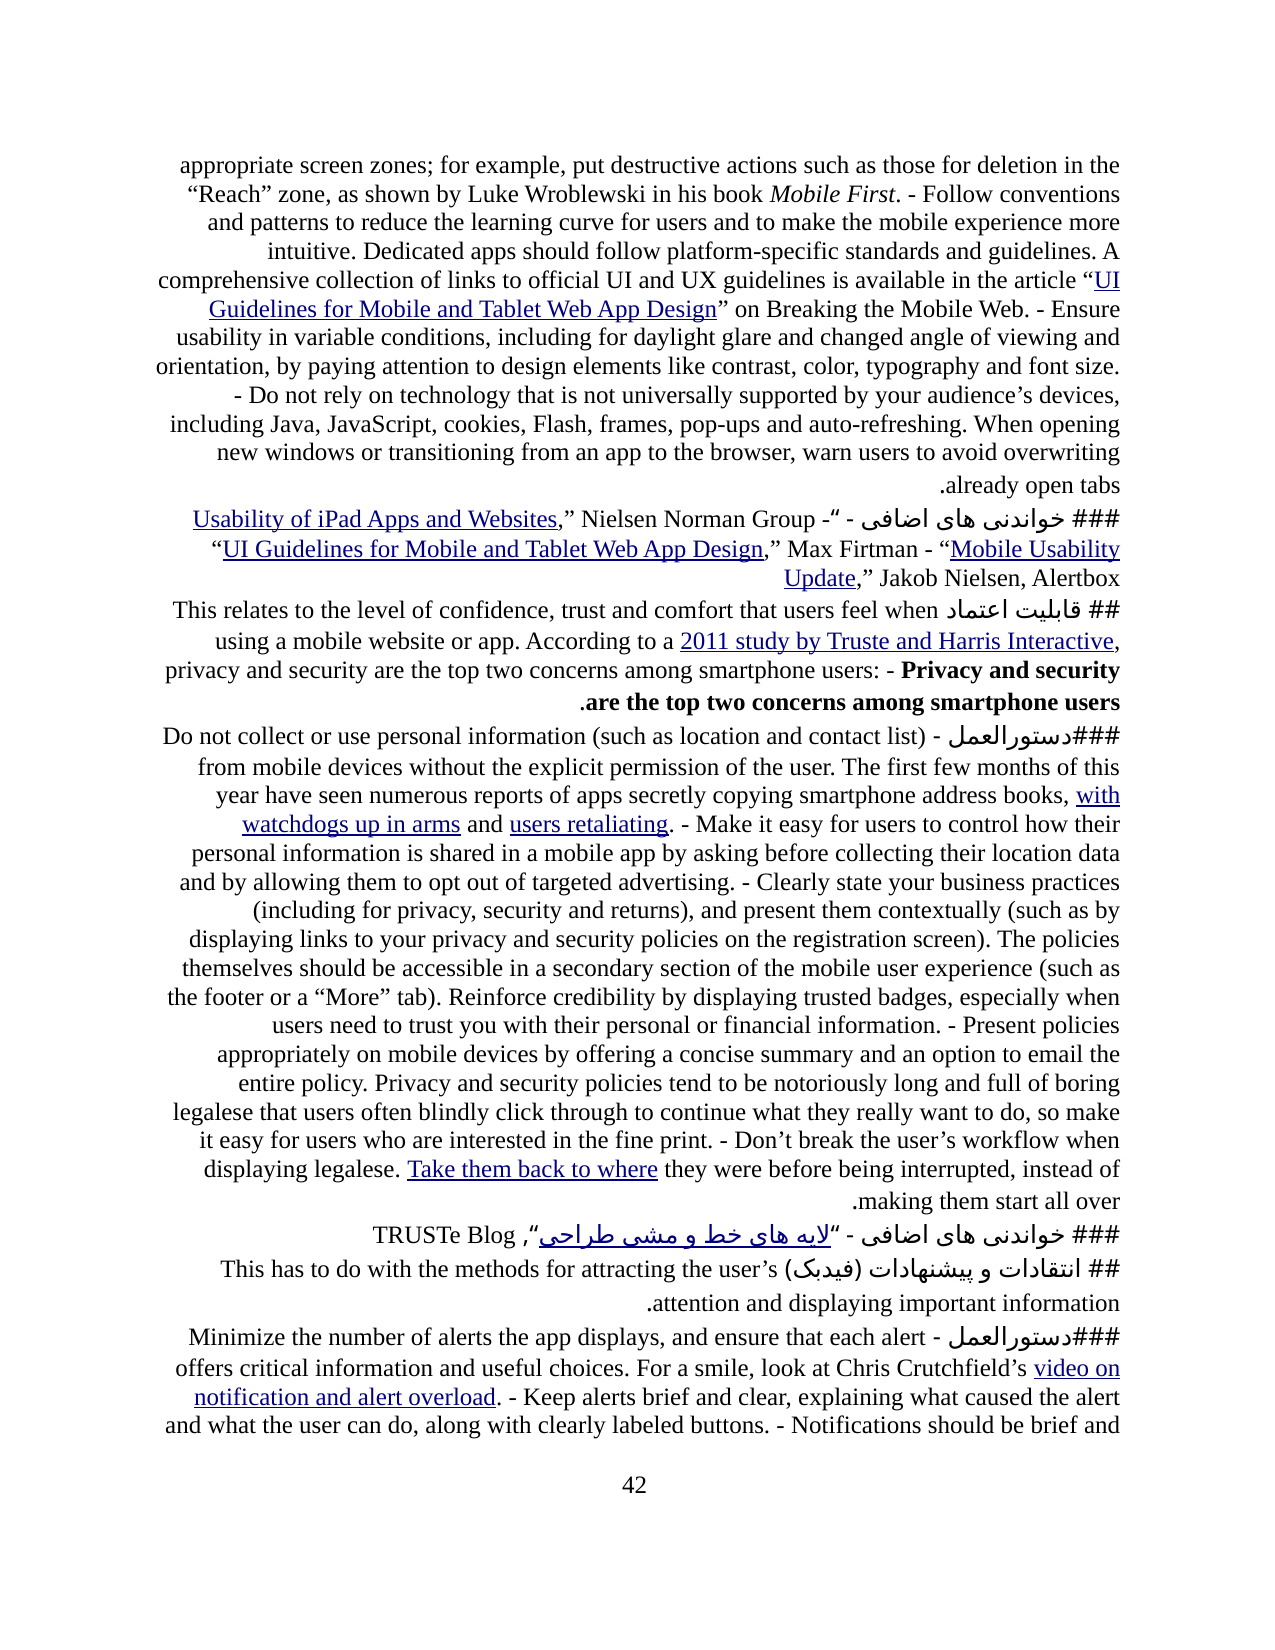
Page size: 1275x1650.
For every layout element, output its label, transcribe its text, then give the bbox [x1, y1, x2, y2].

table_cell ### خواندنی های اضافی - “لایه های خط و مشی طراحی“, TRUSTe Blog [150, 1217, 1125, 1251]
table_cell ###دستورالعمل - Do not collect or use personal information (such as location and contact list) from mobile devices without the explicit permission of the user. The first few months of this year have seen numerous reports of apps secretly copying smartphone address books, with watchdogs up in arms and users retaliating. - Make it easy for users to control how their personal information is shared in a mobile app by asking before collecting their location data and by allowing them to opt out of targeted advertising. - Clearly state your business practices (including for privacy, security and returns), and present them contextually (such as by displaying links to your privacy and security policies on the registration screen). The policies themselves should be accessible in a secondary section of the mobile user experience (such as the footer or a “More” tab). Reinforce credibility by displaying trusted badges, especially when users need to trust you with their personal or financial information. - Present policies appropriately on mobile devices by offering a concise summary and an option to email the entire policy. Privacy and security policies tend to be notoriously long and full of boring legalese that users often blindly click through to continue what they really want to do, so make it easy for users who are interested in the fine print. - Don’t break the user’s workflow when displaying legalese. Take them back to where they were before being interrupted, instead of making them start all over. [150, 718, 1125, 1217]
table_cell ## انتقادات و پیشنهادات (فیدبک) This has to do with the methods for attracting the user’s attention and displaying important information. [150, 1251, 1125, 1319]
table_cell ## قابلیت اعتماد This relates to the level of confidence, trust and comfort that users feel when using a mobile website or app. According to a 2011 study by Truste and Harris Interactive, privacy and security are the top two concerns among smartphone users: - Privacy and security are the top two concerns among smartphone users. [150, 592, 1125, 717]
table_cell ###دستورالعمل - Minimize the number of alerts the app displays, and ensure that each alert offers critical information and useful choices. For a smile, look at Chris Crutchfield’s video on notification and alert overload. - Keep alerts brief and clear, explaining what caused the alert and what the user can do, along with clearly labeled buttons. - Notifications should be brief and informative, not interfere with anything the user is doing, and be easy to act on or dismiss. - فیدبک ها و تاییده ها را طوری در صفحه نشان بده که مزاحم کاربرها نشی. - If your app displays badges and status bar notifications, keep the badges updated and clear them only when the user has attended to the new information. Chase clears the notifications badge for its mobile app the moment the user visits the notification section, even before the user has seen which of their multiple accounts triggered the badge, forcing them to hunt through each account to see what triggered it. [150, 1319, 1125, 1439]
table_cell ###دستورالعمل - Make it clear to the user what can be selected, tapped or swiped (this is known as affordance), especially on touchscreen devices. One of the big findings of Nielsen Norman Group’s usability studies of the iPad was that users didn’t know what was touchable or tappable. Another issue was swipe ambiguity: when the same swipe gesture means different things in different areas of a screen. Ensure that touchability is clear and that items such as links, icons and buttons are visibly tappable. - For touchscreen devices, ensure that touch targets are appropriately sized and well spaced to avoid selection errors. Also, place touch targets in the appropriate screen zones; for example, put destructive actions such as those for deletion in the “Reach” zone, as shown by Luke Wroblewski in his book Mobile First. - Follow conventions and patterns to reduce the learning curve for users and to make the mobile experience more intuitive. Dedicated apps should follow platform-specific standards and guidelines. A comprehensive collection of links to official UI and UX guidelines is available in the article “UI Guidelines for Mobile and Tablet Web App Design” on Breaking the Mobile Web. - Ensure usability in variable conditions, including for daylight glare and changed angle of viewing and orientation, by paying attention to design elements like contrast, color, typography and font size. - Do not rely on technology that is not universally supported by your audience’s devices, including Java, JavaScript, cookies, Flash, frames, pop-ups and auto-refreshing. When opening new windows or transitioning from an app to the browser, warn users to avoid overwriting already open tabs. [150, 150, 1125, 500]
table_cell ### خواندنی های اضافی - “Usability of iPad Apps and Websites,” Nielsen Norman Group - “UI Guidelines for Mobile and Tablet Web App Design,” Max Firtman - “Mobile Usability Update,” Jakob Nielsen, Alertbox [150, 500, 1125, 592]
